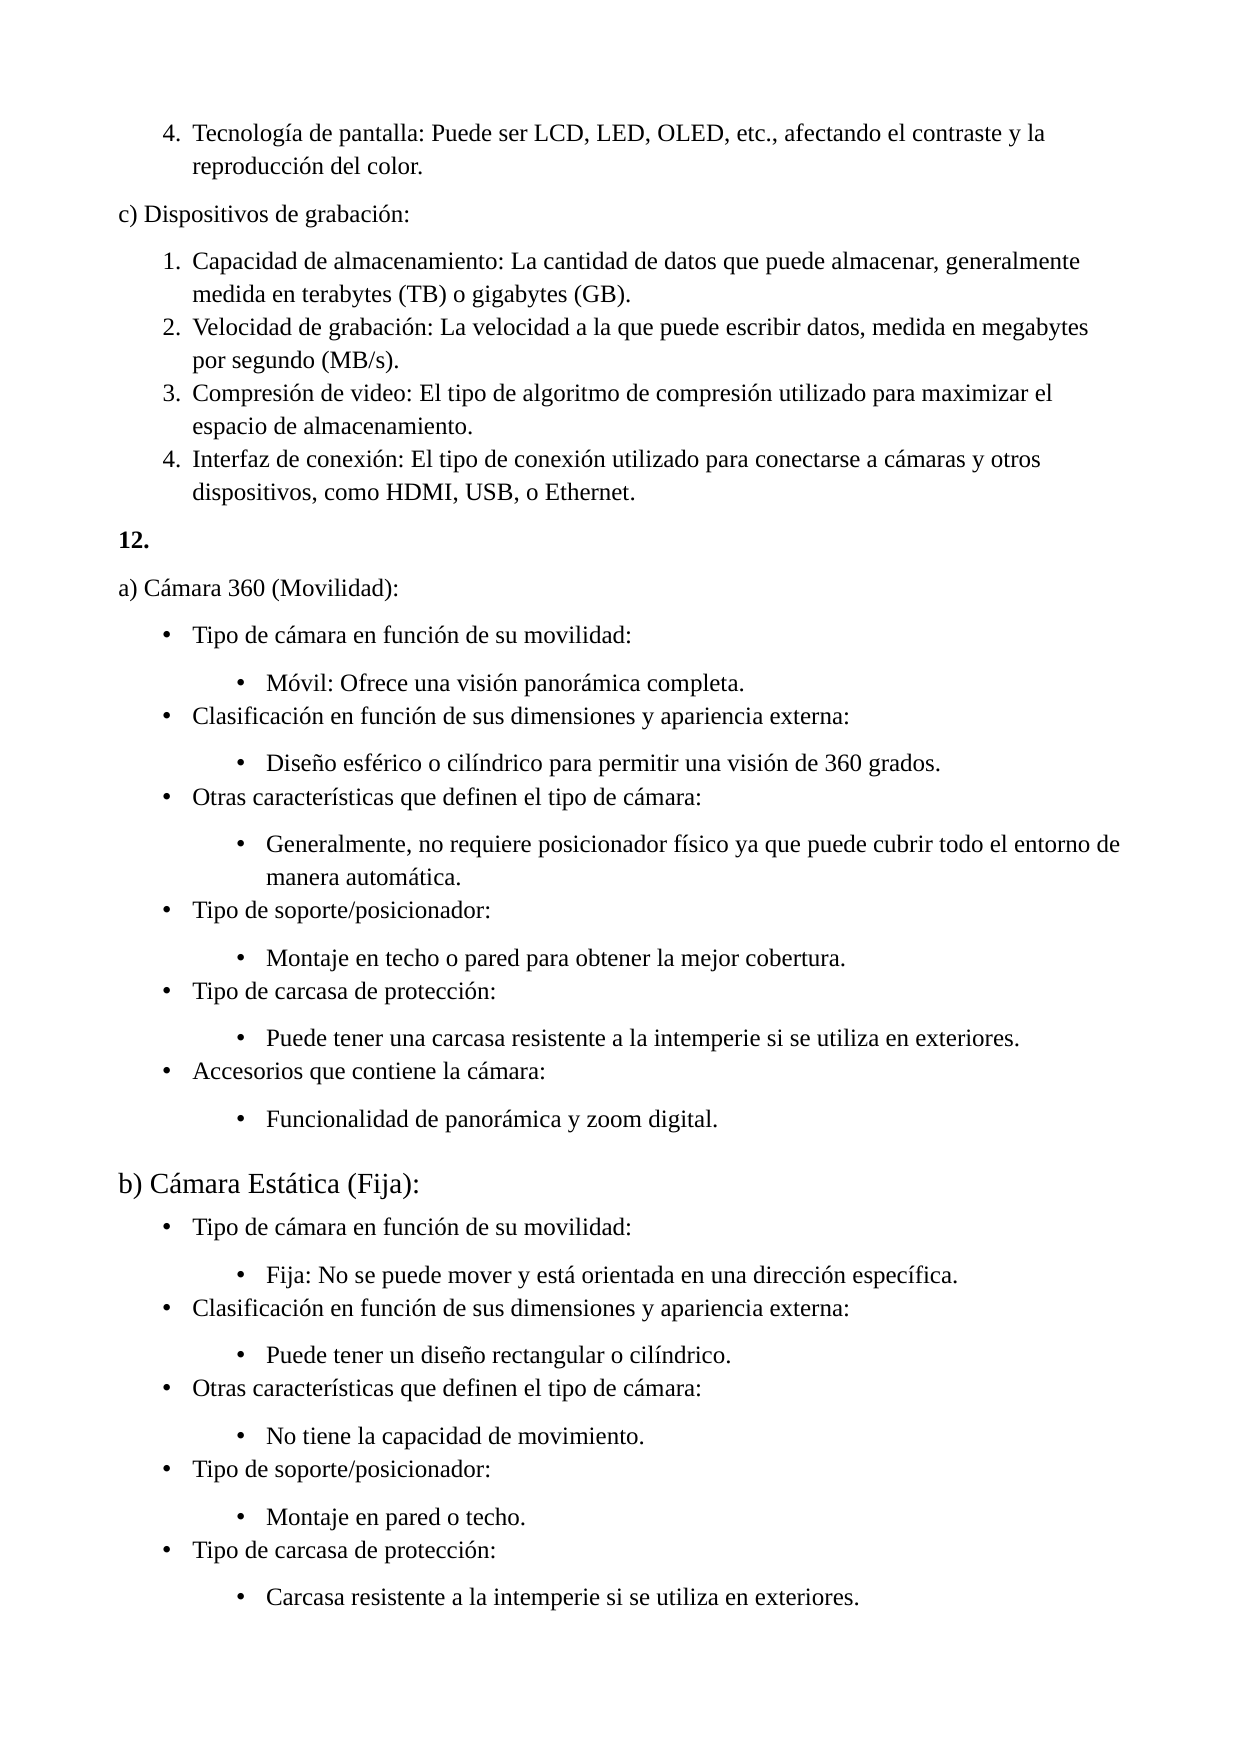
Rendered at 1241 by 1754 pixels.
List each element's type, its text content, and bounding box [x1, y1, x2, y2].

text 12. [118, 525, 1122, 554]
list Generalmente, no requiere posicionador físico ya que puede cubrir todo el entorno de manera automática. [236, 829, 1122, 891]
list Fija: No se puede mover y está orientada en una dirección específica. [236, 1260, 1122, 1289]
list Clasificación en función de sus dimensiones y apariencia externa: [162, 1293, 1122, 1322]
list Accesorios que contiene la cámara: [162, 1056, 1122, 1085]
list Capacidad de almacenamiento: La cantidad de datos que puede almacenar, generalmente medida en terabytes (TB) o gigabytes (GB). [162, 246, 1122, 308]
list Otras características que definen el tipo de cámara: [162, 782, 1122, 810]
list Tipo de soporte/posicionador: [162, 1454, 1122, 1483]
list Otras características que definen el tipo de cámara: [162, 1373, 1122, 1402]
list Clasificación en función de sus dimensiones y apariencia externa: [162, 701, 1122, 730]
list Carcasa resistente a la intemperie si se utiliza en exteriores. [236, 1582, 1122, 1611]
list Móvil: Ofrece una visión panorámica completa. [236, 668, 1122, 697]
list Funcionalidad de panorámica y zoom digital. [236, 1104, 1122, 1133]
list Tipo de carcasa de protección: [162, 1535, 1122, 1563]
subtitle b) Cámara Estática (Fija): [118, 1166, 1122, 1200]
list Montaje en techo o pared para obtener la mejor cobertura. [236, 943, 1122, 972]
list Compresión de video: El tipo de algoritmo de compresión utilizado para maximizar el espacio de almacenamiento. [162, 378, 1122, 440]
list Tecnología de pantalla: Puede ser LCD, LED, OLED, etc., afectando el contraste y la reproducción del color. [162, 118, 1122, 180]
list Tipo de soporte/posicionador: [162, 895, 1122, 924]
list Montaje en pared o techo. [236, 1502, 1122, 1531]
list Tipo de cámara en función de su movilidad: [162, 1212, 1122, 1241]
list Puede tener un diseño rectangular o cilíndrico. [236, 1341, 1122, 1369]
text a) Cámara 360 (Movilidad): [118, 573, 1122, 601]
list Tipo de carcasa de protección: [162, 976, 1122, 1004]
list Velocidad de grabación: La velocidad a la que puede escribir datos, medida en megabytes por segundo (MB/s). [162, 312, 1122, 374]
list Diseño esférico o cilíndrico para permitir una visión de 360 grados. [236, 748, 1122, 777]
list No tiene la capacidad de movimiento. [236, 1421, 1122, 1450]
list Tipo de cámara en función de su movilidad: [162, 620, 1122, 649]
list Puede tener una carcasa resistente a la intemperie si se utiliza en exteriores. [236, 1023, 1122, 1052]
list Interfaz de conexión: El tipo de conexión utilizado para conectarse a cámaras y otros dispositivos, como HDMI, USB, o Ethernet. [162, 444, 1122, 506]
text c) Dispositivos de grabación: [118, 199, 1122, 227]
